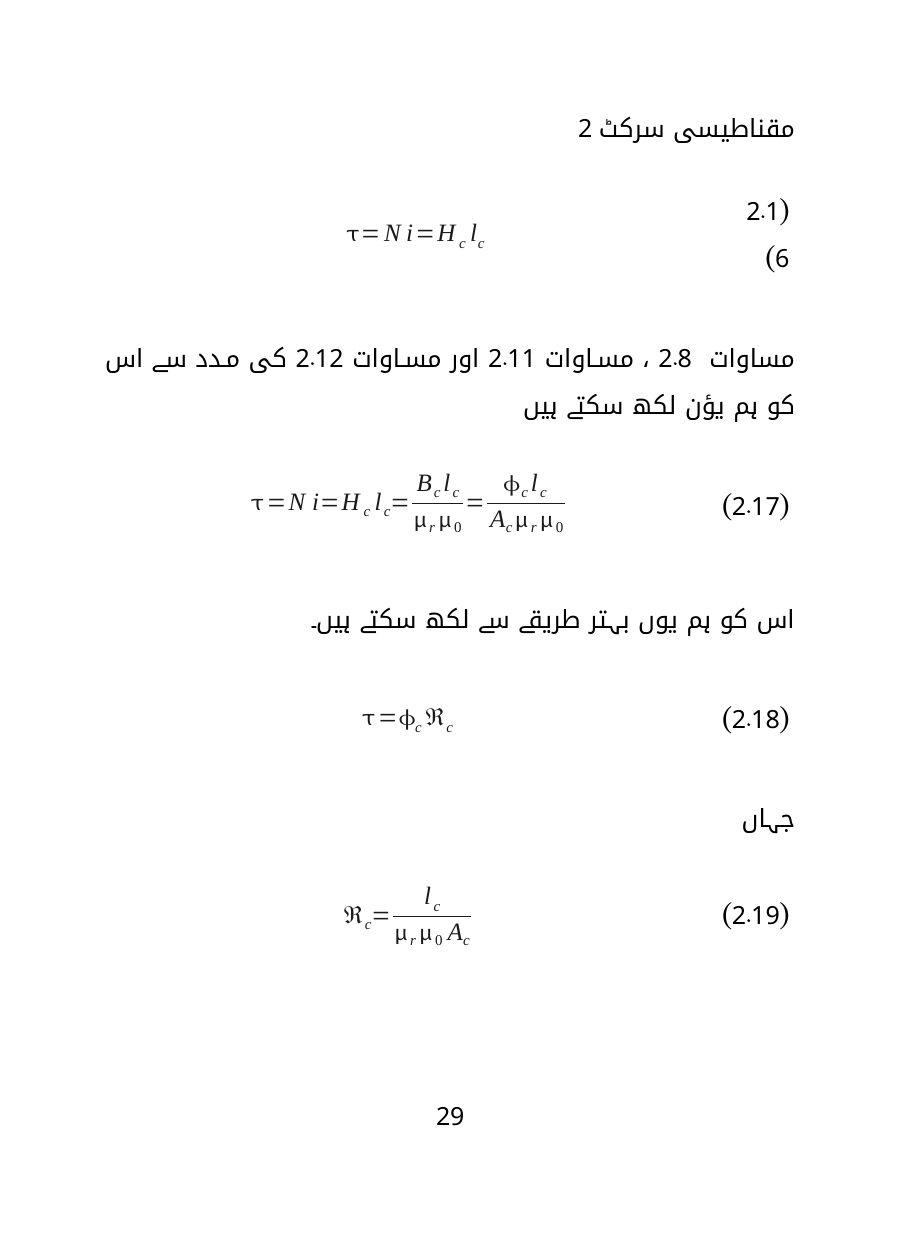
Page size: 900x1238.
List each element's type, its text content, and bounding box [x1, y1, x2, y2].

table_header (2.19) [702, 877, 795, 967]
table_header [105, 877, 702, 967]
table_header (2.16) [718, 183, 795, 301]
text جہاں [105, 796, 795, 843]
table_header (2.17) [703, 464, 795, 562]
table_header [105, 183, 718, 301]
text مساوات 2.8 ، مساوات 2.11 اور مساوات 2.12 کی مدد سے اس کو ہم یؤن لکھ سکتے ہیں [105, 335, 795, 430]
table_header [105, 464, 703, 562]
table_header (2.18) [702, 690, 795, 762]
table_header [105, 690, 702, 762]
text اس کو ہم یوں بہتر طریقے سے لکھ سکتے ہیں۔ [105, 596, 795, 644]
